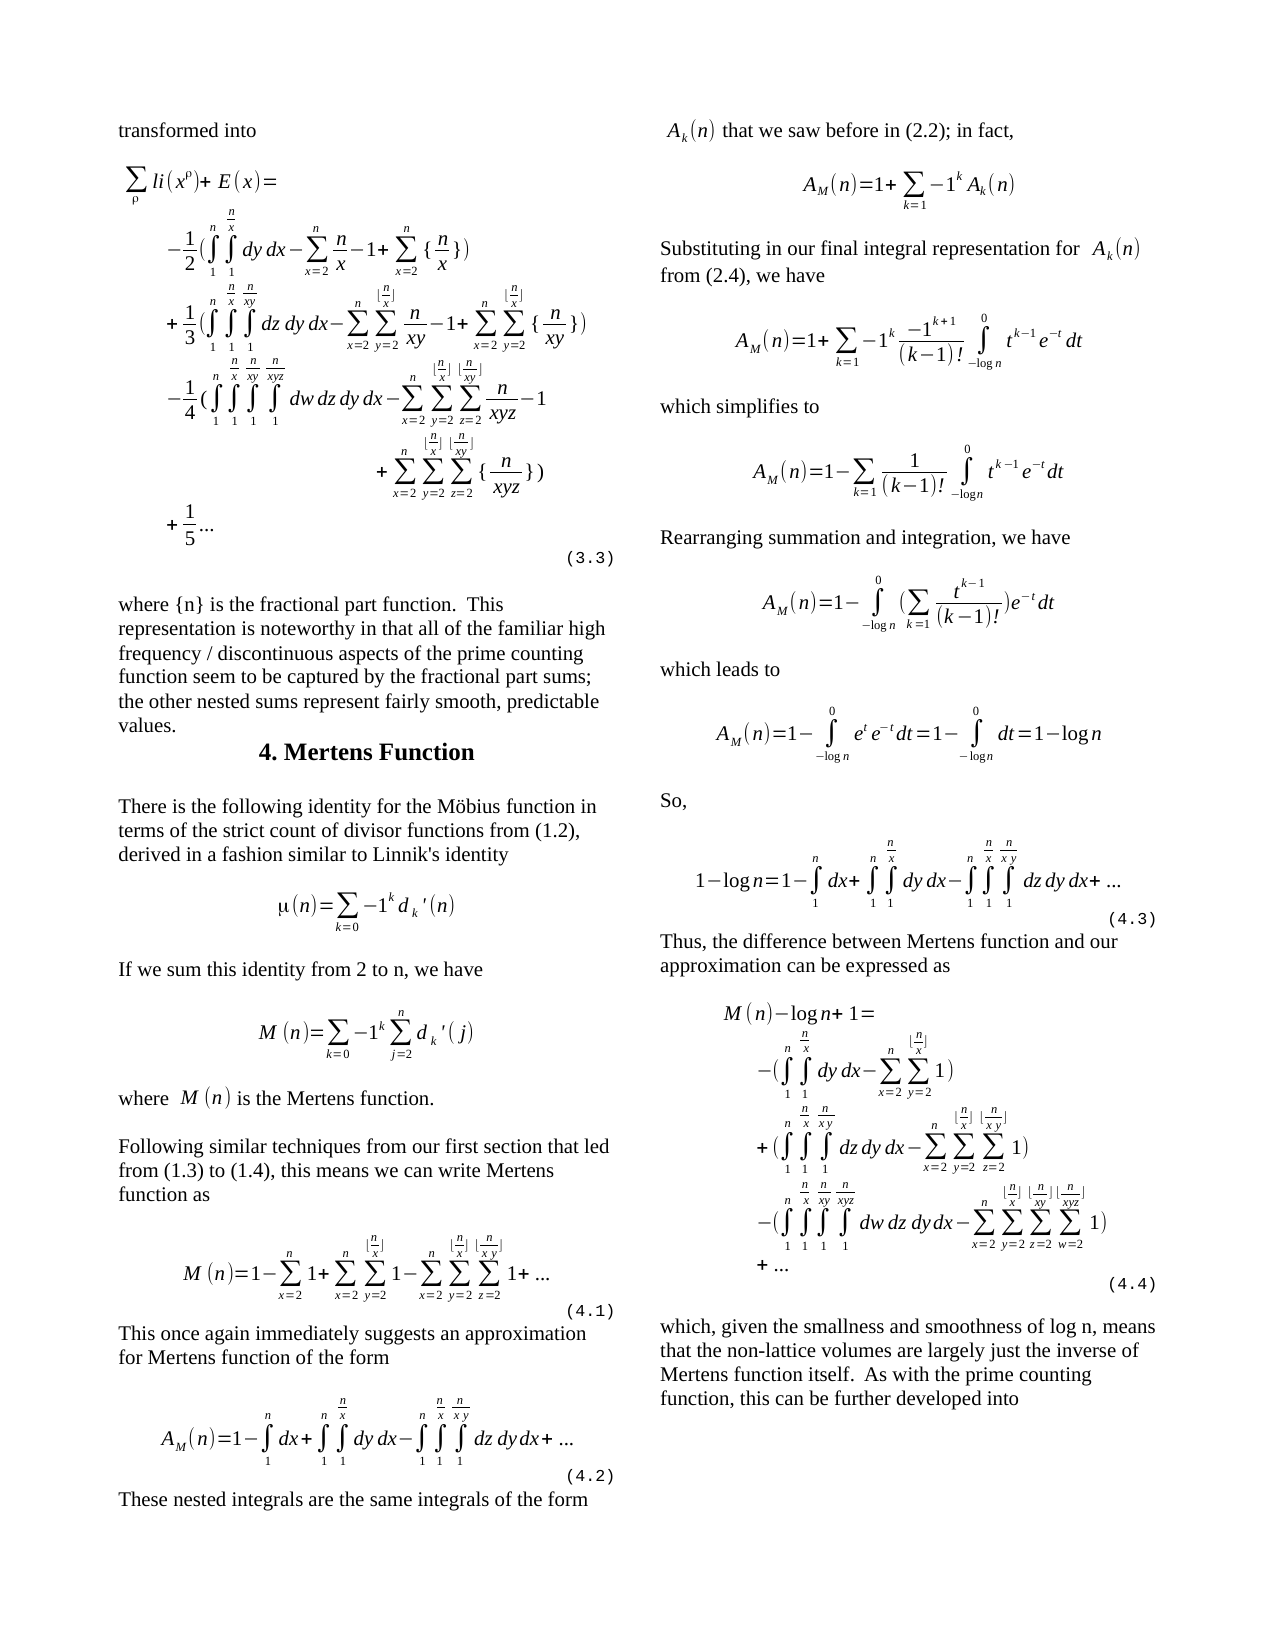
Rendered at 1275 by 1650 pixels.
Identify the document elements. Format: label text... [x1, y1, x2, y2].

text So, [660, 788, 1157, 812]
text (4.1) [118, 1302, 615, 1321]
text which simplifies to [660, 394, 1157, 418]
text (4.2) [118, 1468, 615, 1487]
text Rearranging summation and integration, we have [660, 525, 1157, 549]
text transformed into [118, 118, 615, 142]
text where is the Mertens function. [118, 1086, 615, 1110]
text where {n} is the fractional part function. This representation is noteworthy in that all of the familiar high frequency / discontinuous aspects of the prime counting function seem to be captured by the fractional part sums; the other nested sums represent fairly smooth, predictable values. [118, 592, 615, 737]
text (4.3) [660, 910, 1157, 929]
text If we sum this identity from 2 to n, we have [118, 957, 615, 981]
text There is the following identity for the Möbius function in terms of the strict count of divisor functions from (1.2), derived in a fashion similar to Linnik's identity [118, 794, 615, 866]
text 4. Mertens Function [118, 737, 615, 765]
text These nested integrals are the same integrals of the form that we saw before in (2.2); in fact, [118, 1487, 615, 1511]
text which, given the smallness and smoothness of log n, means that the non-lattice volumes are largely just the inverse of Mertens function itself. As with the prime counting function, this can be further developed into [660, 1314, 1157, 1410]
text This once again immediately suggests an approximation for Mertens function of the form [118, 1321, 615, 1369]
text (3.3) [118, 549, 615, 568]
text which leads to [660, 656, 1157, 681]
text Following similar techniques from our first section that led from (1.3) to (1.4), this means we can write Mertens function as [118, 1134, 615, 1206]
text Thus, the difference between Mertens function and our approximation can be expressed as [660, 929, 1157, 977]
text These nested integrals are the same integrals of the form that we saw before in (2.2); in fact, [660, 118, 1157, 145]
text (4.4) [660, 1276, 1157, 1295]
text Substituting in our final integral representation for from (2.4), we have [660, 236, 1157, 287]
